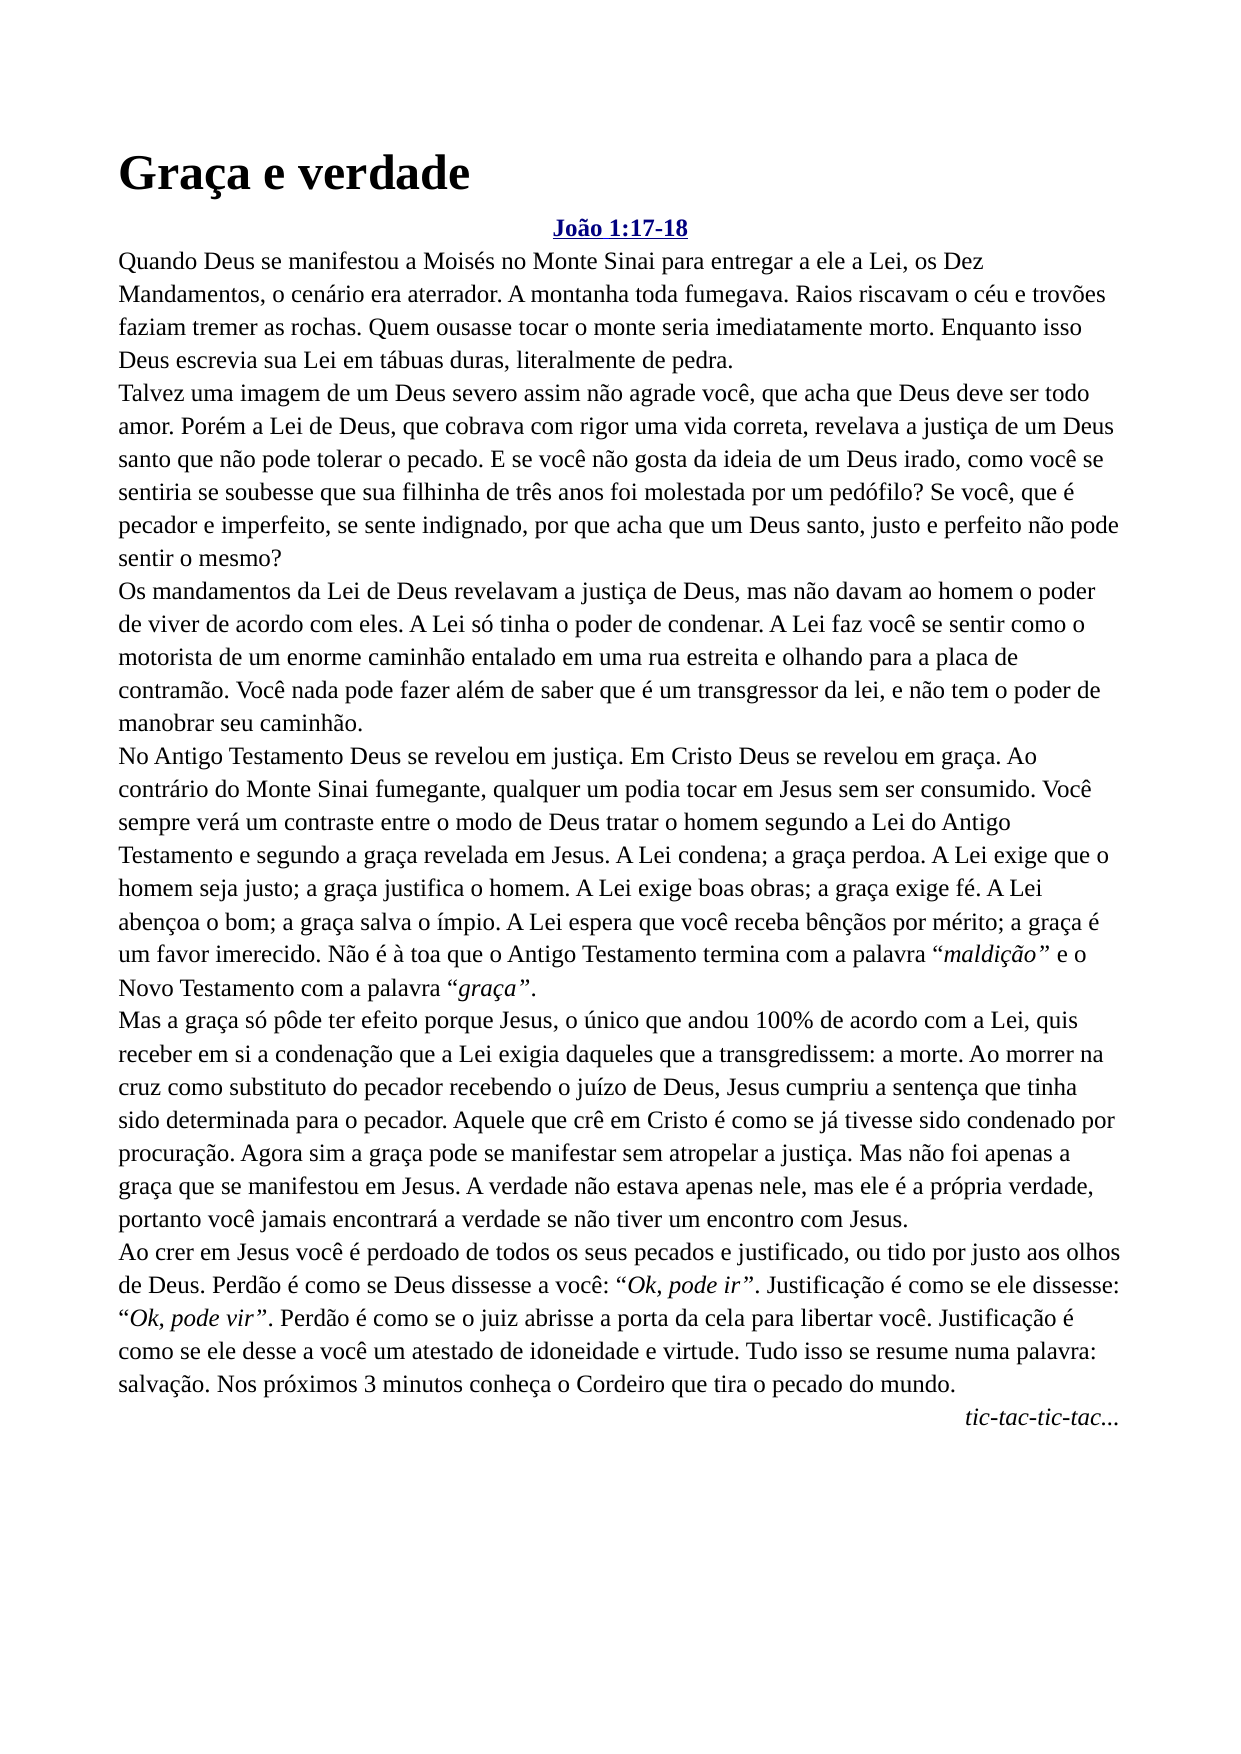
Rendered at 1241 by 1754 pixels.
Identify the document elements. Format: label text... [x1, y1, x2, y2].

text Os mandamentos da Lei de Deus revelavam a justiça de Deus, mas não davam ao homem o poder de viver de acordo com eles. A Lei só tinha o poder de condenar. A Lei faz você se sentir como o motorista de um enorme caminhão entalado em uma rua estreita e olhando para a placa de contramão. Você nada pode fazer além de saber que é um transgressor da lei, e não tem o poder de manobrar seu caminhão. [118, 576, 1122, 737]
text Quando Deus se manifestou a Moisés no Monte Sinai para entregar a ele a Lei, os Dez Mandamentos, o cenário era aterrador. A montanha toda fumegava. Raios riscavam o céu e trovões faziam tremer as rochas. Quem ousasse tocar o monte seria imediatamente morto. Enquanto isso Deus escrevia sua Lei em tábuas duras, literalmente de pedra. [118, 246, 1122, 374]
text No Antigo Testamento Deus se revelou em justiça. Em Cristo Deus se revelou em graça. Ao contrário do Monte Sinai fumegante, qualquer um podia tocar em Jesus sem ser consumido. Você sempre verá um contraste entre o modo de Deus tratar o homem segundo a Lei do Antigo Testamento e segundo a graça revelada em Jesus. A Lei condena; a graça perdoa. A Lei exige que o homem seja justo; a graça justifica o homem. A Lei exige boas obras; a graça exige fé. A Lei abençoa o bom; a graça salva o ímpio. A Lei espera que você receba bênçãos por mérito; a graça é um favor imerecido. Não é à toa que o Antigo Testamento termina com a palavra “maldição” e o Novo Testamento com a palavra “graça”. [118, 741, 1122, 1001]
text João 1:17-18 [118, 213, 1122, 242]
text Talvez uma imagem de um Deus severo assim não agrade você, que acha que Deus deve ser todo amor. Porém a Lei de Deus, que cobrava com rigor uma vida correta, revelava a justiça de um Deus santo que não pode tolerar o pecado. E se você não gosta da ideia de um Deus irado, como você se sentiria se soubesse que sua filhinha de três anos foi molestada por um pedófilo? Se você, que é pecador e imperfeito, se sente indignado, por que acha que um Deus santo, justo e perfeito não pode sentir o mesmo? [118, 378, 1122, 572]
text Ao crer em Jesus você é perdoado de todos os seus pecados e justificado, ou tido por justo aos olhos de Deus. Perdão é como se Deus dissesse a você: “Ok, pode ir”. Justificação é como se ele dissesse: “Ok, pode vir”. Perdão é como se o juiz abrisse a porta da cela para libertar você. Justificação é como se ele desse a você um atestado de idoneidade e virtude. Tudo isso se resume numa palavra: salvação. Nos próximos 3 minutos conheça o Cordeiro que tira o pecado do mundo. [118, 1237, 1122, 1398]
text Mas a graça só pôde ter efeito porque Jesus, o único que andou 100% de acordo com a Lei, quis receber em si a condenação que a Lei exigia daqueles que a transgredissem: a morte. Ao morrer na cruz como substituto do pecador recebendo o juízo de Deus, Jesus cumpriu a sentença que tinha sido determinada para o pecador. Aquele que crê em Cristo é como se já tivesse sido condenado por procuração. Agora sim a graça pode se manifestar sem atropelar a justiça. Mas não foi apenas a graça que se manifestou em Jesus. A verdade não estava apenas nele, mas ele é a própria verdade, portanto você jamais encontrará a verdade se não tiver um encontro com Jesus. [118, 1006, 1122, 1232]
subtitle Graça e verdade [118, 143, 1122, 201]
text tic-tac-tic-tac... [118, 1402, 1122, 1431]
